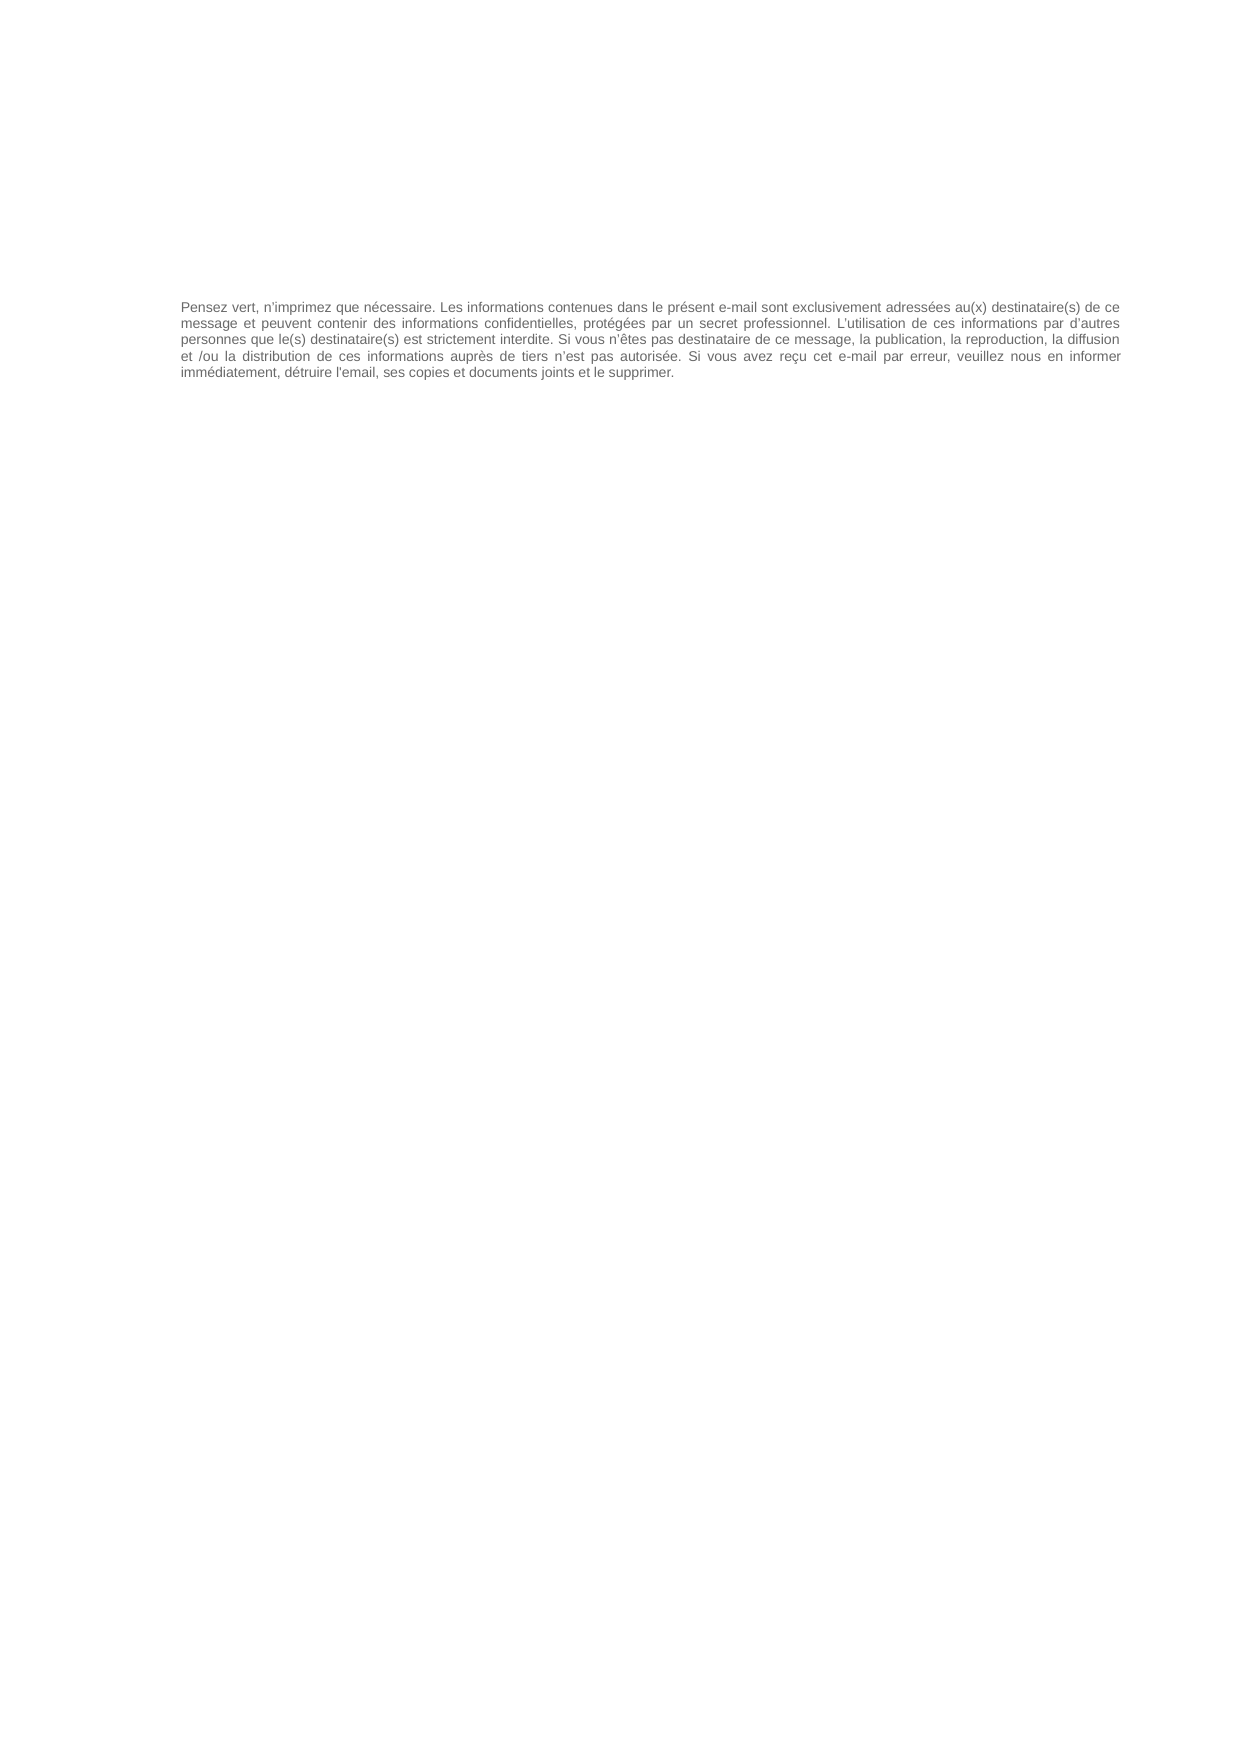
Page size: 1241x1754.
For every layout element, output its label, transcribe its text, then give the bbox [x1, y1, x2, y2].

table_header Pensez vert, n’imprimez que nécessaire. Les informations contenues dans le présent e-mail sont exclusivement adressées au(x) destinataire(s) de ce message et peuvent contenir des informations confidentielles, protégées par un secret professionnel. L’utilisation de ces informations par d’autres personnes que le(s) destinataire(s) est strictement interdite. Si vous n’êtes pas destinataire de ce message, la publication, la reproduction, la diffusion et /ou la distribution de ces informations auprès de tiers n’est pas autorisée. Si vous avez reçu cet e-mail par erreur, veuillez nous en informer immédiatement, détruire l'email, ses copies et documents joints et le supprimer. [181, 299, 1122, 380]
table_cell [118, 380, 1122, 385]
table_header [118, 299, 181, 380]
table_cell [118, 118, 1122, 299]
